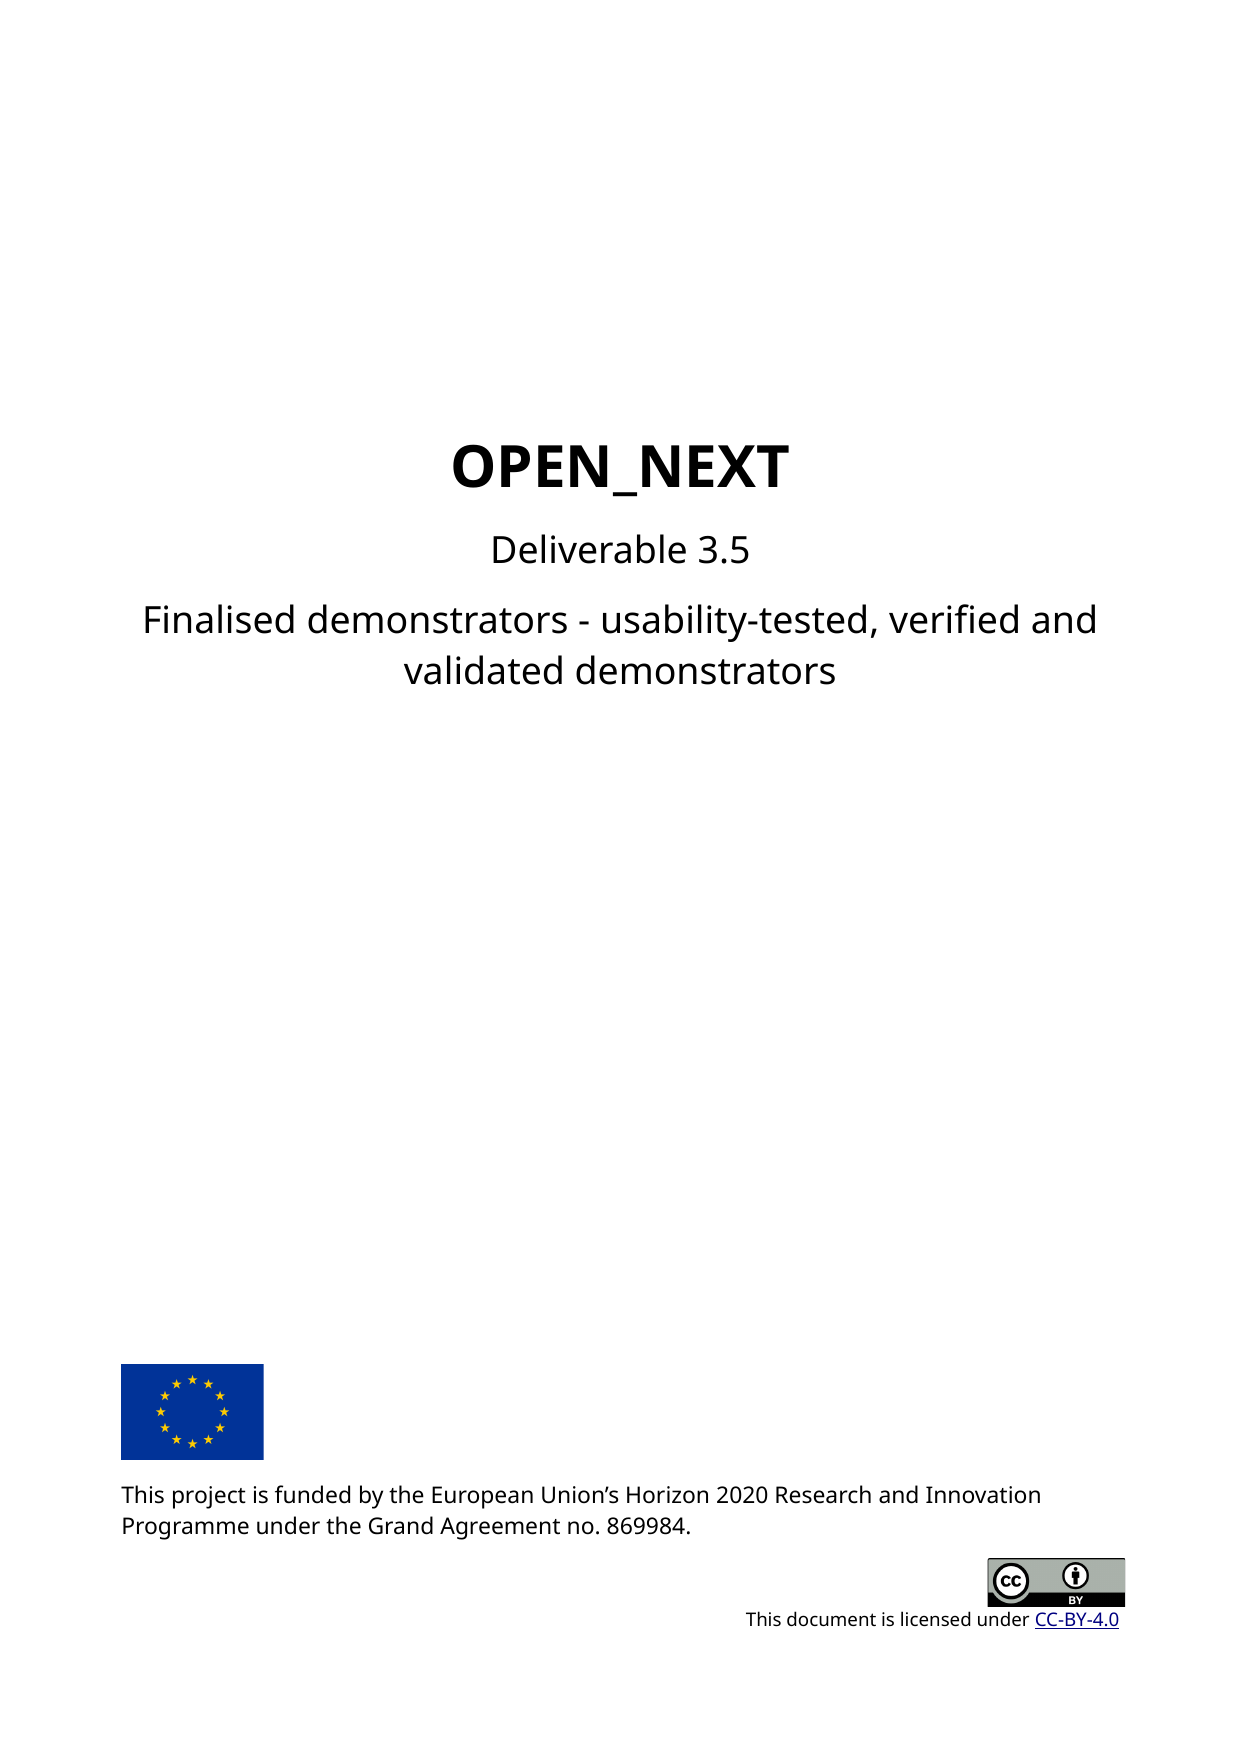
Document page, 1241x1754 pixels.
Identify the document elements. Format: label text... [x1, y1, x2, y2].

text This project is funded by the European Union’s Horizon 2020 Research and Innovation Programme under the Grand Agreement no. 869984. [121, 1479, 1119, 1541]
subtitle Deliverable 3.5 [121, 523, 1119, 574]
picture [987, 1558, 1125, 1607]
picture [121, 1364, 264, 1460]
title OPEN_NEXT [121, 425, 1119, 505]
subtitle Finalised demonstrators - usability-tested, verified and validated demonstrators [121, 593, 1119, 695]
